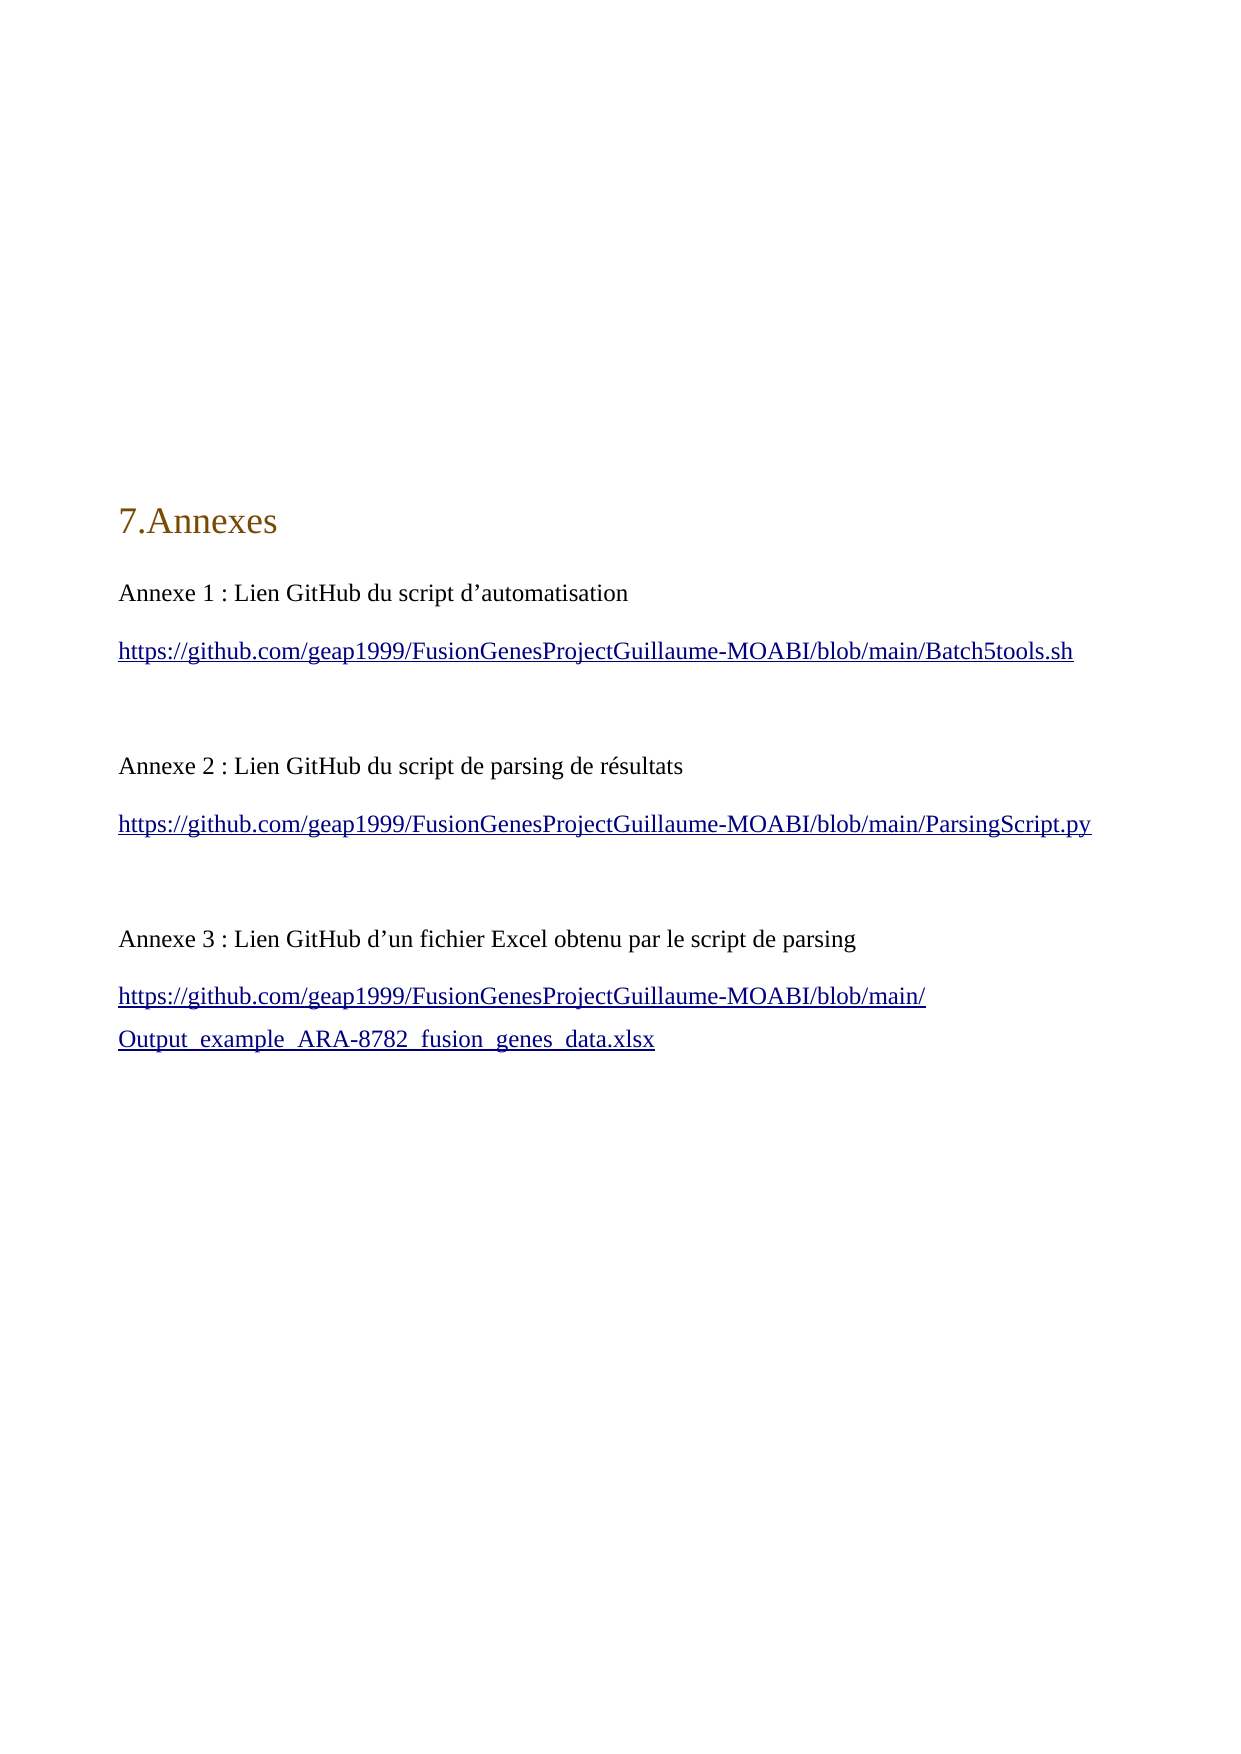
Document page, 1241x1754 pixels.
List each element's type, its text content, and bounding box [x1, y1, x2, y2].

text https://github.com/geap1999/FusionGenesProjectGuillaume-MOABI/blob/main/Output_example_ARA-8782_fusion_genes_data.xlsx [118, 981, 1122, 1053]
text Annexe 3 : Lien GitHub d’un fichier Excel obtenu par le script de parsing [118, 924, 1122, 952]
text Annexe 1 : Lien GitHub du script d’automatisation [118, 578, 1122, 607]
text 7.Annexes [118, 499, 1122, 542]
text Annexe 2 : Lien GitHub du script de parsing de résultats [118, 751, 1122, 780]
text https://github.com/geap1999/FusionGenesProjectGuillaume-MOABI/blob/main/Batch5tools.sh [118, 636, 1122, 665]
text https://github.com/geap1999/FusionGenesProjectGuillaume-MOABI/blob/main/ParsingScript.py [118, 809, 1122, 837]
